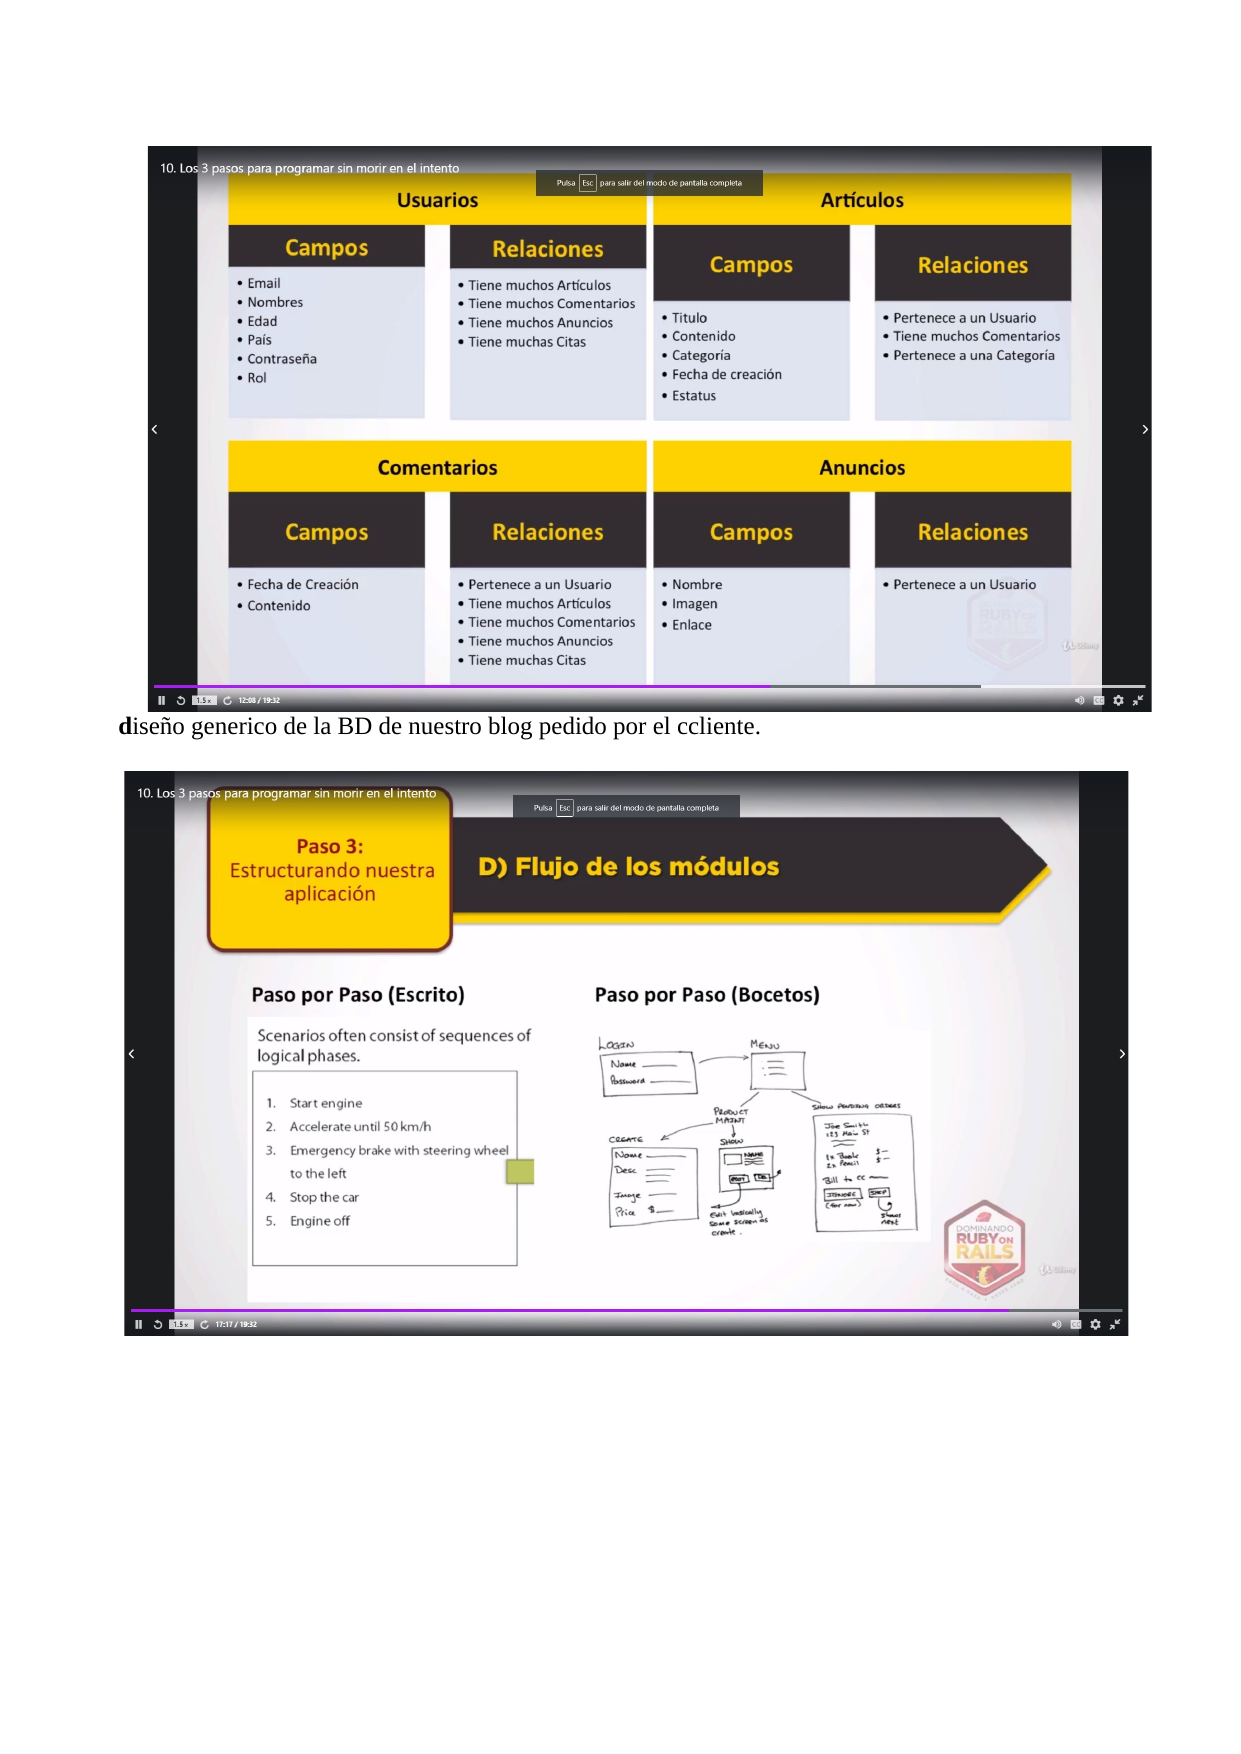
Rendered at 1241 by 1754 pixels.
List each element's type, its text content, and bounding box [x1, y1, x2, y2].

picture [124, 771, 1129, 1336]
text diseño generico de la BD de nuestro blog pedido por el ccliente. [118, 118, 1122, 740]
picture [147, 146, 1152, 712]
